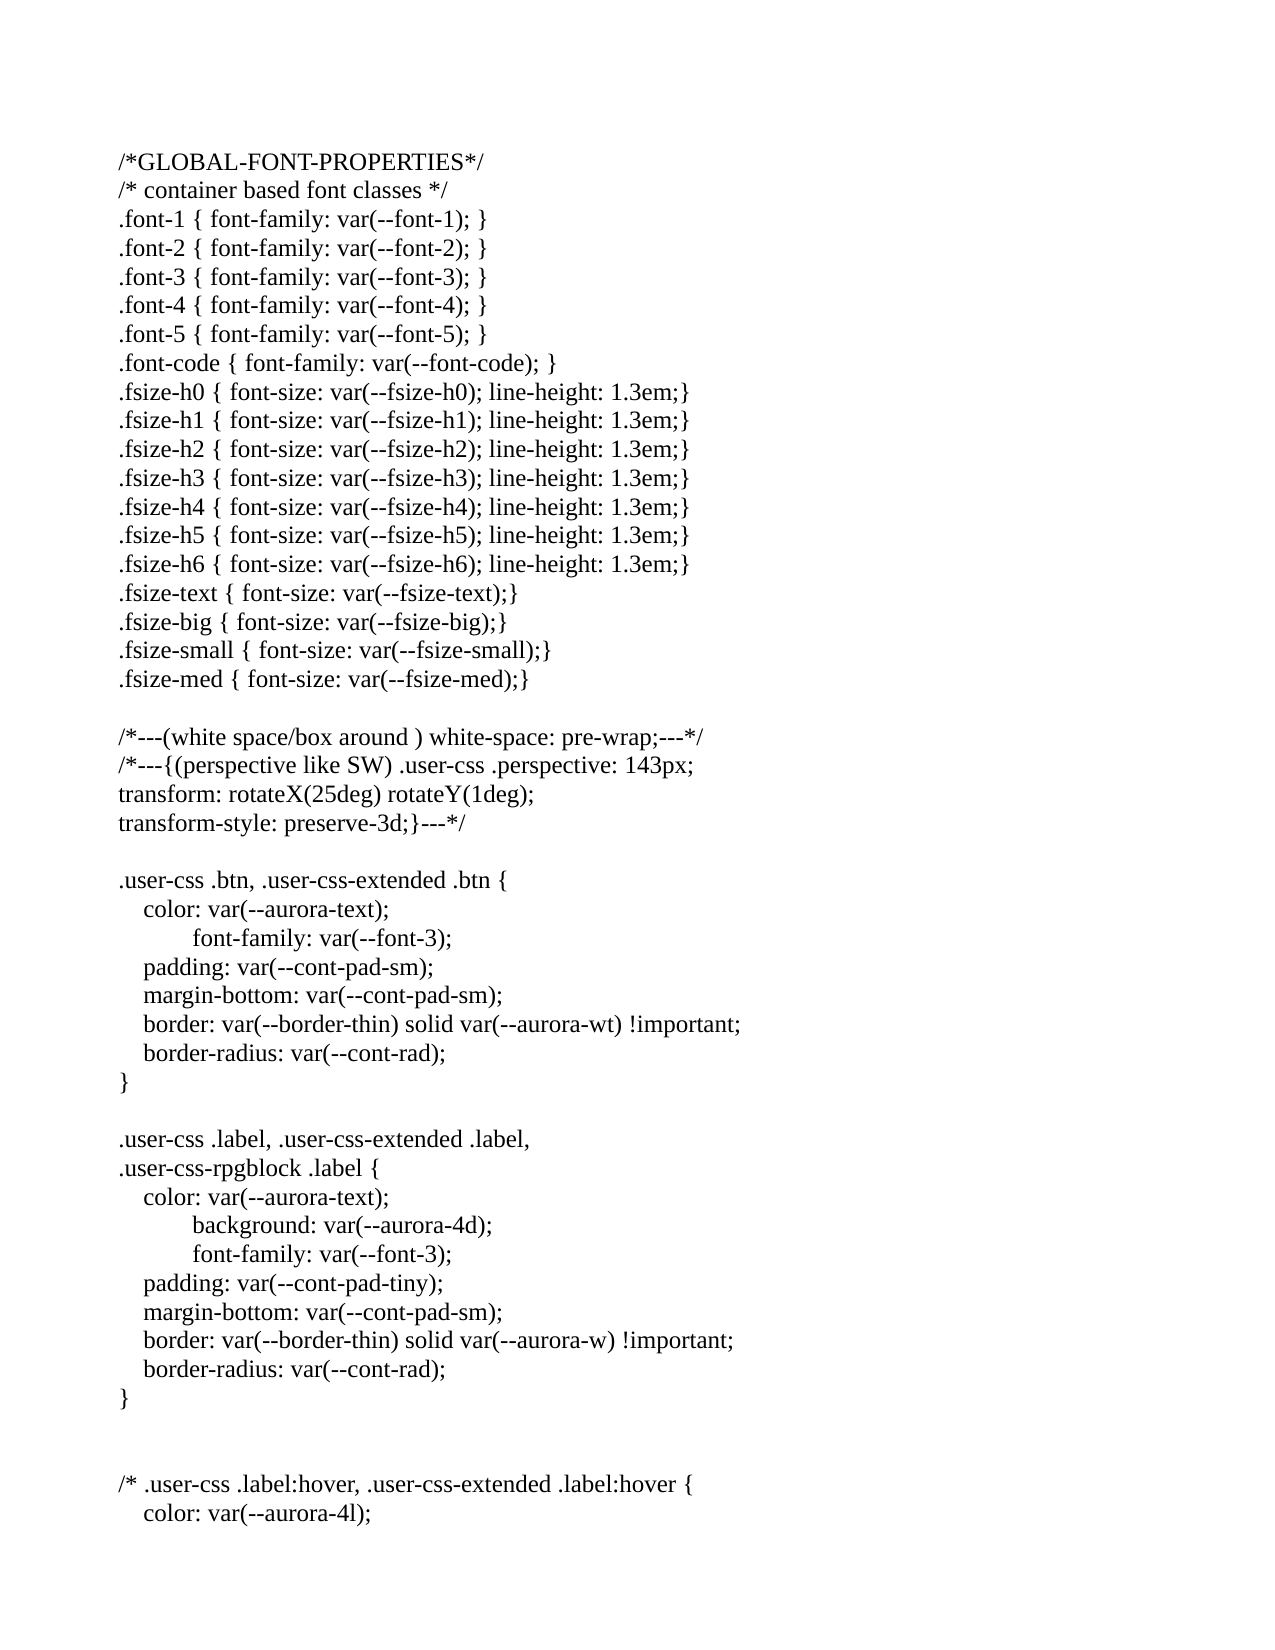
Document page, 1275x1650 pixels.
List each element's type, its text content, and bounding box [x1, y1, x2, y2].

text margin-bottom: var(--cont-pad-sm); [118, 1297, 1157, 1326]
text .fsize-h1 { font-size: var(--fsize-h1); line-height: 1.3em;} [118, 406, 1157, 434]
text font-family: var(--font-3); [118, 923, 1157, 952]
text .fsize-h3 { font-size: var(--fsize-h3); line-height: 1.3em;} [118, 463, 1157, 492]
text .fsize-h0 { font-size: var(--fsize-h0); line-height: 1.3em;} [118, 377, 1157, 406]
text } [118, 1067, 1157, 1096]
text /*GLOBAL-FONT-PROPERTIES*/ [118, 147, 1157, 176]
text color: var(--aurora-text); [118, 894, 1157, 923]
text border-radius: var(--cont-rad); [118, 1038, 1157, 1067]
text /* .user-css .label:hover, .user-css-extended .label:hover { [118, 1469, 1157, 1498]
text .fsize-text { font-size: var(--fsize-text);} [118, 578, 1157, 607]
text } [118, 1383, 1157, 1412]
text .font-3 { font-family: var(--font-3); } [118, 262, 1157, 291]
text .font-2 { font-family: var(--font-2); } [118, 233, 1157, 262]
text .fsize-small { font-size: var(--fsize-small);} [118, 636, 1157, 664]
text margin-bottom: var(--cont-pad-sm); [118, 981, 1157, 1009]
text .user-css .btn, .user-css-extended .btn { [118, 866, 1157, 894]
text .fsize-h6 { font-size: var(--fsize-h6); line-height: 1.3em;} [118, 549, 1157, 578]
text border-radius: var(--cont-rad); [118, 1354, 1157, 1383]
text transform-style: preserve-3d;}---*/ [118, 808, 1157, 837]
text color: var(--aurora-4l); [118, 1498, 1157, 1527]
text .fsize-h4 { font-size: var(--fsize-h4); line-height: 1.3em;} [118, 492, 1157, 521]
text /*---{(perspective like SW) .user-css .perspective: 143px; [118, 751, 1157, 779]
text border: var(--border-thin) solid var(--aurora-wt) !important; [118, 1009, 1157, 1038]
text transform: rotateX(25deg) rotateY(1deg); [118, 779, 1157, 808]
text color: var(--aurora-text); [118, 1182, 1157, 1211]
text border: var(--border-thin) solid var(--aurora-w) !important; [118, 1326, 1157, 1354]
text .fsize-h5 { font-size: var(--fsize-h5); line-height: 1.3em;} [118, 521, 1157, 549]
text padding: var(--cont-pad-sm); [118, 952, 1157, 981]
text .font-code { font-family: var(--font-code); } [118, 348, 1157, 377]
text .user-css .label, .user-css-extended .label, [118, 1124, 1157, 1153]
text /*---(white space/box around ) white-space: pre-wrap;---*/ [118, 722, 1157, 751]
text /* container based font classes */ [118, 176, 1157, 204]
text padding: var(--cont-pad-tiny); [118, 1268, 1157, 1297]
text .fsize-big { font-size: var(--fsize-big);} [118, 607, 1157, 636]
text background: var(--aurora-4d); [118, 1211, 1157, 1239]
text .font-5 { font-family: var(--font-5); } [118, 319, 1157, 348]
text .fsize-h2 { font-size: var(--fsize-h2); line-height: 1.3em;} [118, 434, 1157, 463]
text .font-4 { font-family: var(--font-4); } [118, 291, 1157, 319]
text font-family: var(--font-3); [118, 1239, 1157, 1268]
text .user-css-rpgblock .label { [118, 1153, 1157, 1182]
text .fsize-med { font-size: var(--fsize-med);} [118, 664, 1157, 693]
text .font-1 { font-family: var(--font-1); } [118, 204, 1157, 233]
